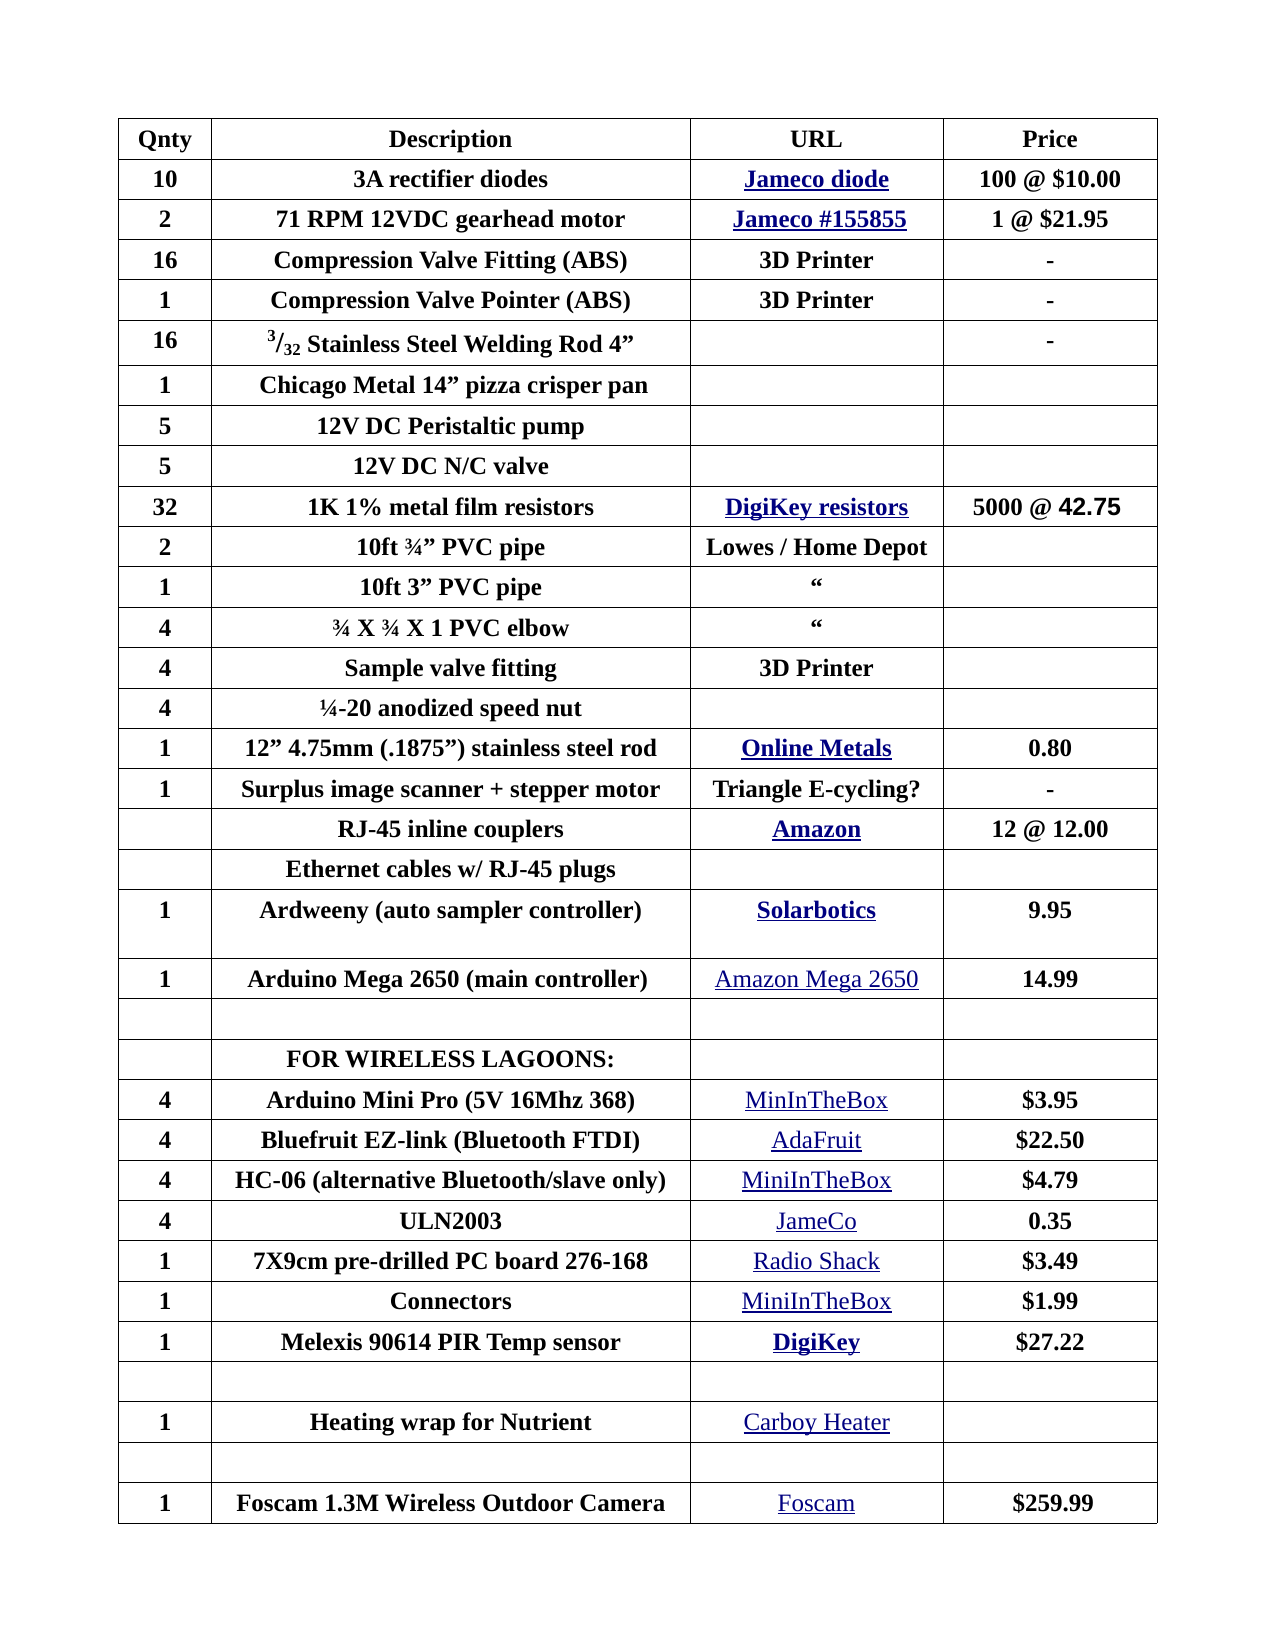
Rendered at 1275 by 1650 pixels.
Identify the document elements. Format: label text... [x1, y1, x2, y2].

table_cell 32 [119, 487, 211, 526]
table_cell 1 [119, 1282, 211, 1321]
table_cell 3A rectifier diodes [212, 160, 690, 199]
table_cell $3.95 [944, 1080, 1157, 1119]
table_cell $3.49 [944, 1241, 1157, 1281]
table_cell [119, 850, 211, 889]
table_cell MinInTheBox [691, 1080, 943, 1119]
table_cell [944, 446, 1157, 486]
table_cell 4 [119, 608, 211, 647]
table_cell 5000 @ 42.75 [944, 487, 1157, 526]
table_cell 2 [119, 527, 211, 566]
table_cell 10ft ¾” PVC pipe [212, 527, 690, 566]
table_cell - [944, 280, 1157, 320]
table_cell Compression Valve Fitting (ABS) [212, 240, 690, 279]
table_cell $22.50 [944, 1120, 1157, 1159]
table_cell HC-06 (alternative Bluetooth/slave only) [212, 1161, 690, 1200]
table_cell Solarbotics [691, 890, 943, 958]
table_cell $27.22 [944, 1322, 1157, 1361]
table_cell [944, 850, 1157, 889]
table_cell [691, 406, 943, 445]
table_cell 3D Printer [691, 240, 943, 279]
table_cell [944, 608, 1157, 647]
table_cell Arduino Mini Pro (5V 16Mhz 368) [212, 1080, 690, 1119]
table_cell 1 [119, 1322, 211, 1361]
table_cell “ [691, 608, 943, 647]
table_cell 100 @ $10.00 [944, 160, 1157, 199]
table_cell Jameco #155855 [691, 200, 943, 239]
table_cell Amazon Mega 2650 [691, 959, 943, 998]
table_cell “ [691, 567, 943, 607]
table_cell Jameco diode [691, 160, 943, 199]
table_cell [691, 366, 943, 405]
table_cell [944, 1402, 1157, 1442]
table_cell [944, 1362, 1157, 1401]
table_cell ¼-20 anodized speed nut [212, 689, 690, 728]
table_cell 2 [119, 200, 211, 239]
table_cell 12V DC N/C valve [212, 446, 690, 486]
table_cell [119, 1443, 211, 1482]
table_cell 5 [119, 406, 211, 445]
table_cell 4 [119, 1201, 211, 1240]
table_cell 7X9cm pre-drilled PC board 276-168 [212, 1241, 690, 1281]
table_cell Ardweeny (auto sampler controller) [212, 890, 690, 958]
table_cell [691, 1040, 943, 1079]
table_cell [212, 999, 690, 1039]
table_cell 10ft 3” PVC pipe [212, 567, 690, 607]
table_cell 10 [119, 160, 211, 199]
table_cell [944, 527, 1157, 566]
table_cell 1 [119, 1241, 211, 1281]
table_cell [691, 850, 943, 889]
table_cell [944, 1443, 1157, 1482]
table_cell Lowes / Home Depot [691, 527, 943, 566]
table_cell 3/32 Stainless Steel Welding Rod 4” [212, 321, 690, 365]
table_cell 4 [119, 1120, 211, 1159]
table_cell $1.99 [944, 1282, 1157, 1321]
table_cell 4 [119, 1161, 211, 1200]
table_cell - [944, 240, 1157, 279]
table_cell Foscam [691, 1483, 943, 1522]
table_cell [119, 809, 211, 849]
table_cell 16 [119, 321, 211, 365]
table_cell [691, 446, 943, 486]
table_cell 1 [119, 890, 211, 958]
table_cell [212, 1443, 690, 1482]
table_cell 4 [119, 648, 211, 687]
table_cell DigiKey [691, 1322, 943, 1361]
table_cell [691, 1362, 943, 1401]
table_cell 0.35 [944, 1201, 1157, 1240]
table_cell 14.99 [944, 959, 1157, 998]
table_cell Arduino Mega 2650 (main controller) [212, 959, 690, 998]
table_cell 1 [119, 959, 211, 998]
table_cell [944, 999, 1157, 1039]
table_cell DigiKey resistors [691, 487, 943, 526]
table_cell [119, 999, 211, 1039]
table_cell RJ-45 inline couplers [212, 809, 690, 849]
table_cell ¾ X ¾ X 1 PVC elbow [212, 608, 690, 647]
table_cell 3D Printer [691, 648, 943, 687]
table_header Description [212, 119, 690, 158]
table_cell 1 [119, 567, 211, 607]
table_cell 0.80 [944, 729, 1157, 768]
table_cell 4 [119, 1080, 211, 1119]
table_cell 12” 4.75mm (.1875”) stainless steel rod [212, 729, 690, 768]
table_cell 5 [119, 446, 211, 486]
table_cell [691, 999, 943, 1039]
table_cell 1 [119, 280, 211, 320]
table_cell Radio Shack [691, 1241, 943, 1281]
table_cell AdaFruit [691, 1120, 943, 1159]
table_cell 1 [119, 1402, 211, 1442]
table_cell Online Metals [691, 729, 943, 768]
table_cell [944, 366, 1157, 405]
table_cell Sample valve fitting [212, 648, 690, 687]
table_cell 16 [119, 240, 211, 279]
table_cell [212, 1362, 690, 1401]
table_cell Chicago Metal 14” pizza crisper pan [212, 366, 690, 405]
table_cell ULN2003 [212, 1201, 690, 1240]
table_cell Ethernet cables w/ RJ-45 plugs [212, 850, 690, 889]
table_cell MiniInTheBox [691, 1282, 943, 1321]
table_header Price [944, 119, 1157, 158]
table_cell 12V DC Peristaltic pump [212, 406, 690, 445]
table_cell Foscam 1.3M Wireless Outdoor Camera [212, 1483, 690, 1522]
table_cell Heating wrap for Nutrient [212, 1402, 690, 1442]
table_cell - [944, 769, 1157, 808]
table_cell Compression Valve Pointer (ABS) [212, 280, 690, 320]
table_cell [119, 1362, 211, 1401]
table_cell FOR WIRELESS LAGOONS: [212, 1040, 690, 1079]
table_cell [944, 406, 1157, 445]
table_cell [944, 1040, 1157, 1079]
table_cell MiniInTheBox [691, 1161, 943, 1200]
table_cell $4.79 [944, 1161, 1157, 1200]
table_cell 1 [119, 729, 211, 768]
table_cell 1 [119, 769, 211, 808]
table_cell Amazon [691, 809, 943, 849]
table_cell [944, 689, 1157, 728]
table_cell [691, 321, 943, 365]
table_cell 1 [119, 1483, 211, 1522]
table_cell Triangle E-cycling? [691, 769, 943, 808]
table_cell 3D Printer [691, 280, 943, 320]
table_cell [691, 1443, 943, 1482]
table_cell 4 [119, 689, 211, 728]
table_cell [691, 689, 943, 728]
table_cell Connectors [212, 1282, 690, 1321]
table_cell Bluefruit EZ-link (Bluetooth FTDI) [212, 1120, 690, 1159]
table_cell 12 @ 12.00 [944, 809, 1157, 849]
table_cell - [944, 321, 1157, 365]
table_cell 1 @ $21.95 [944, 200, 1157, 239]
table_cell JameCo [691, 1201, 943, 1240]
table_cell Surplus image scanner + stepper motor [212, 769, 690, 808]
table_cell 1 [119, 366, 211, 405]
table_cell [944, 567, 1157, 607]
table_cell $259.99 [944, 1483, 1157, 1522]
table_cell 71 RPM 12VDC gearhead motor [212, 200, 690, 239]
table_cell [944, 648, 1157, 687]
table_header URL [691, 119, 943, 158]
table_cell [119, 1040, 211, 1079]
table_cell Carboy Heater [691, 1402, 943, 1442]
table_cell Melexis 90614 PIR Temp sensor [212, 1322, 690, 1361]
table_header Qnty [119, 119, 211, 158]
table_cell 1K 1% metal film resistors [212, 487, 690, 526]
table_cell 9.95 [944, 890, 1157, 958]
